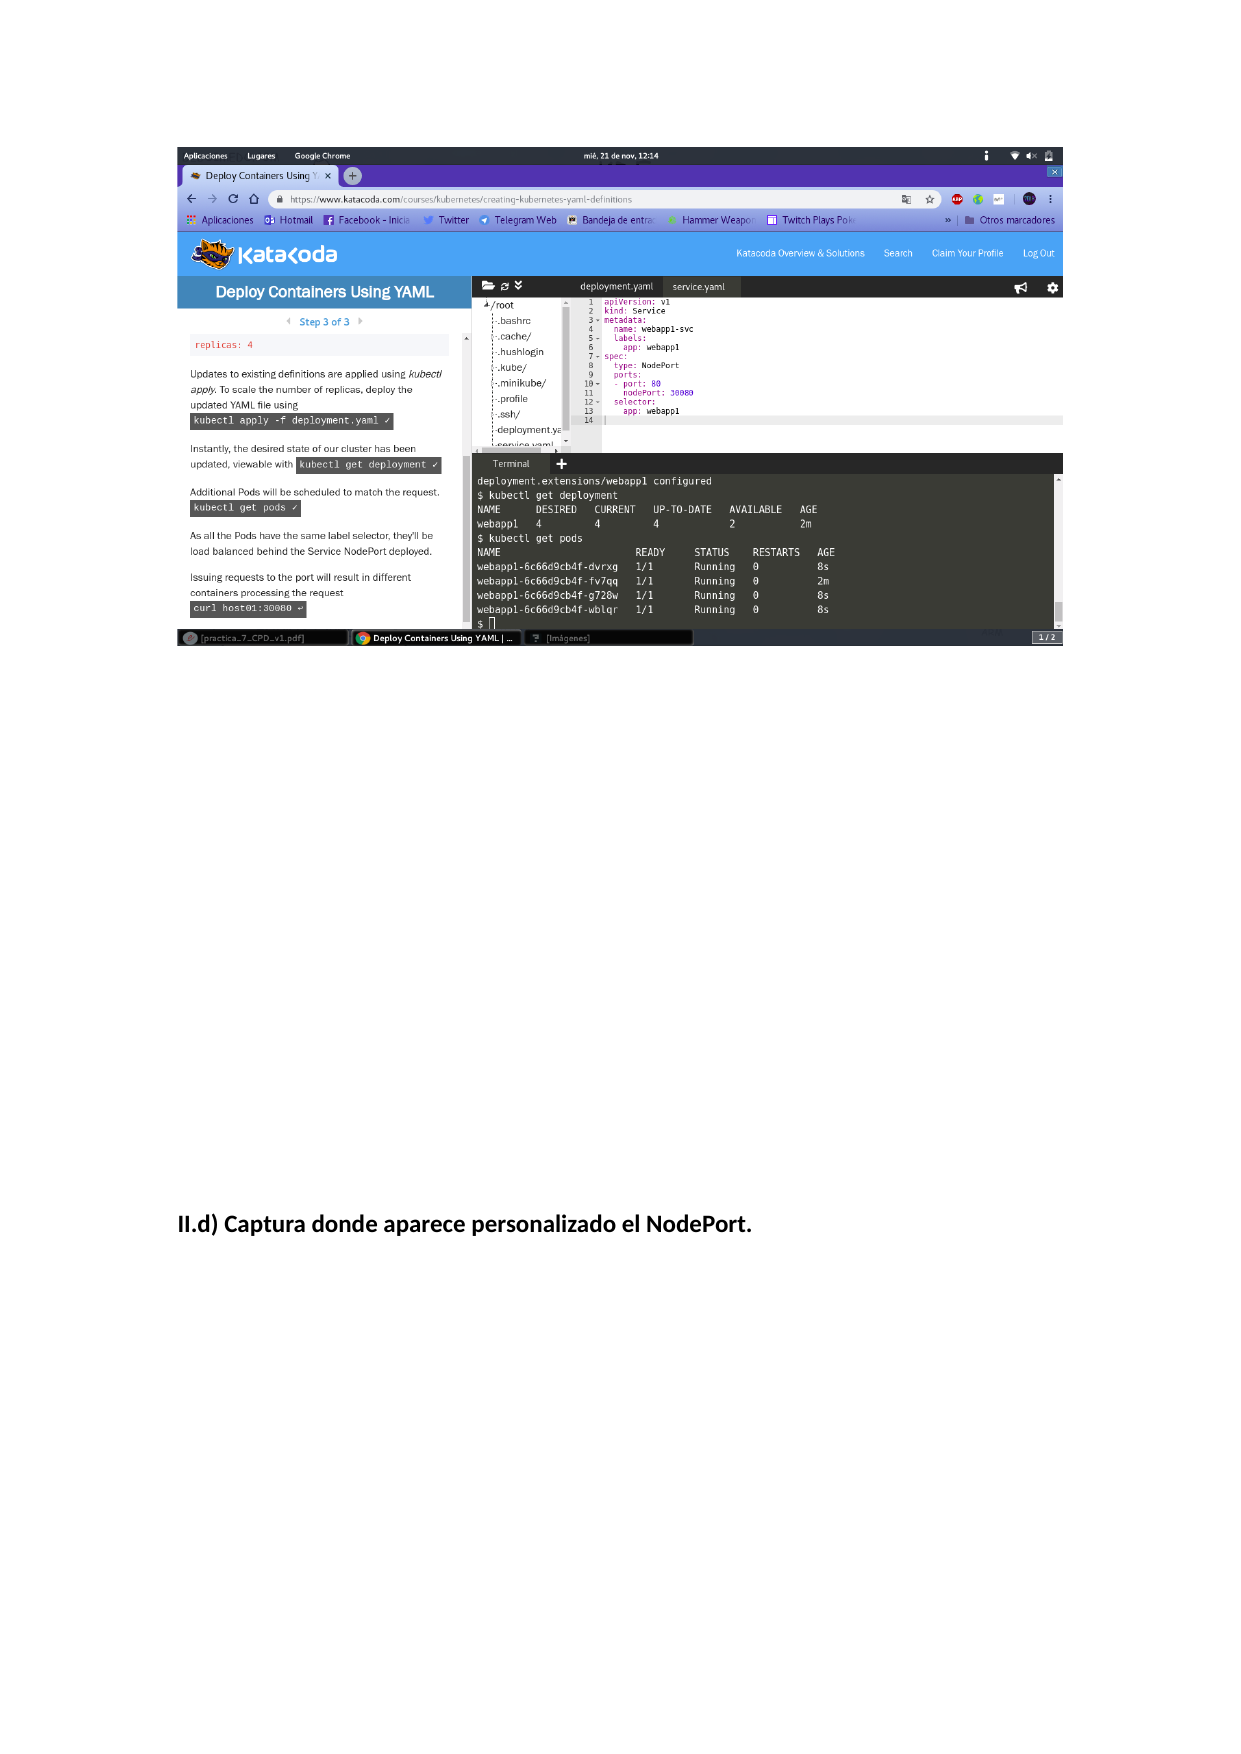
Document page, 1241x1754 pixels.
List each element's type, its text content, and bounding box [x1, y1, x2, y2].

picture [177, 147, 1063, 646]
text II.d) Captura donde aparece personalizado el NodePort. [177, 1208, 1063, 1239]
